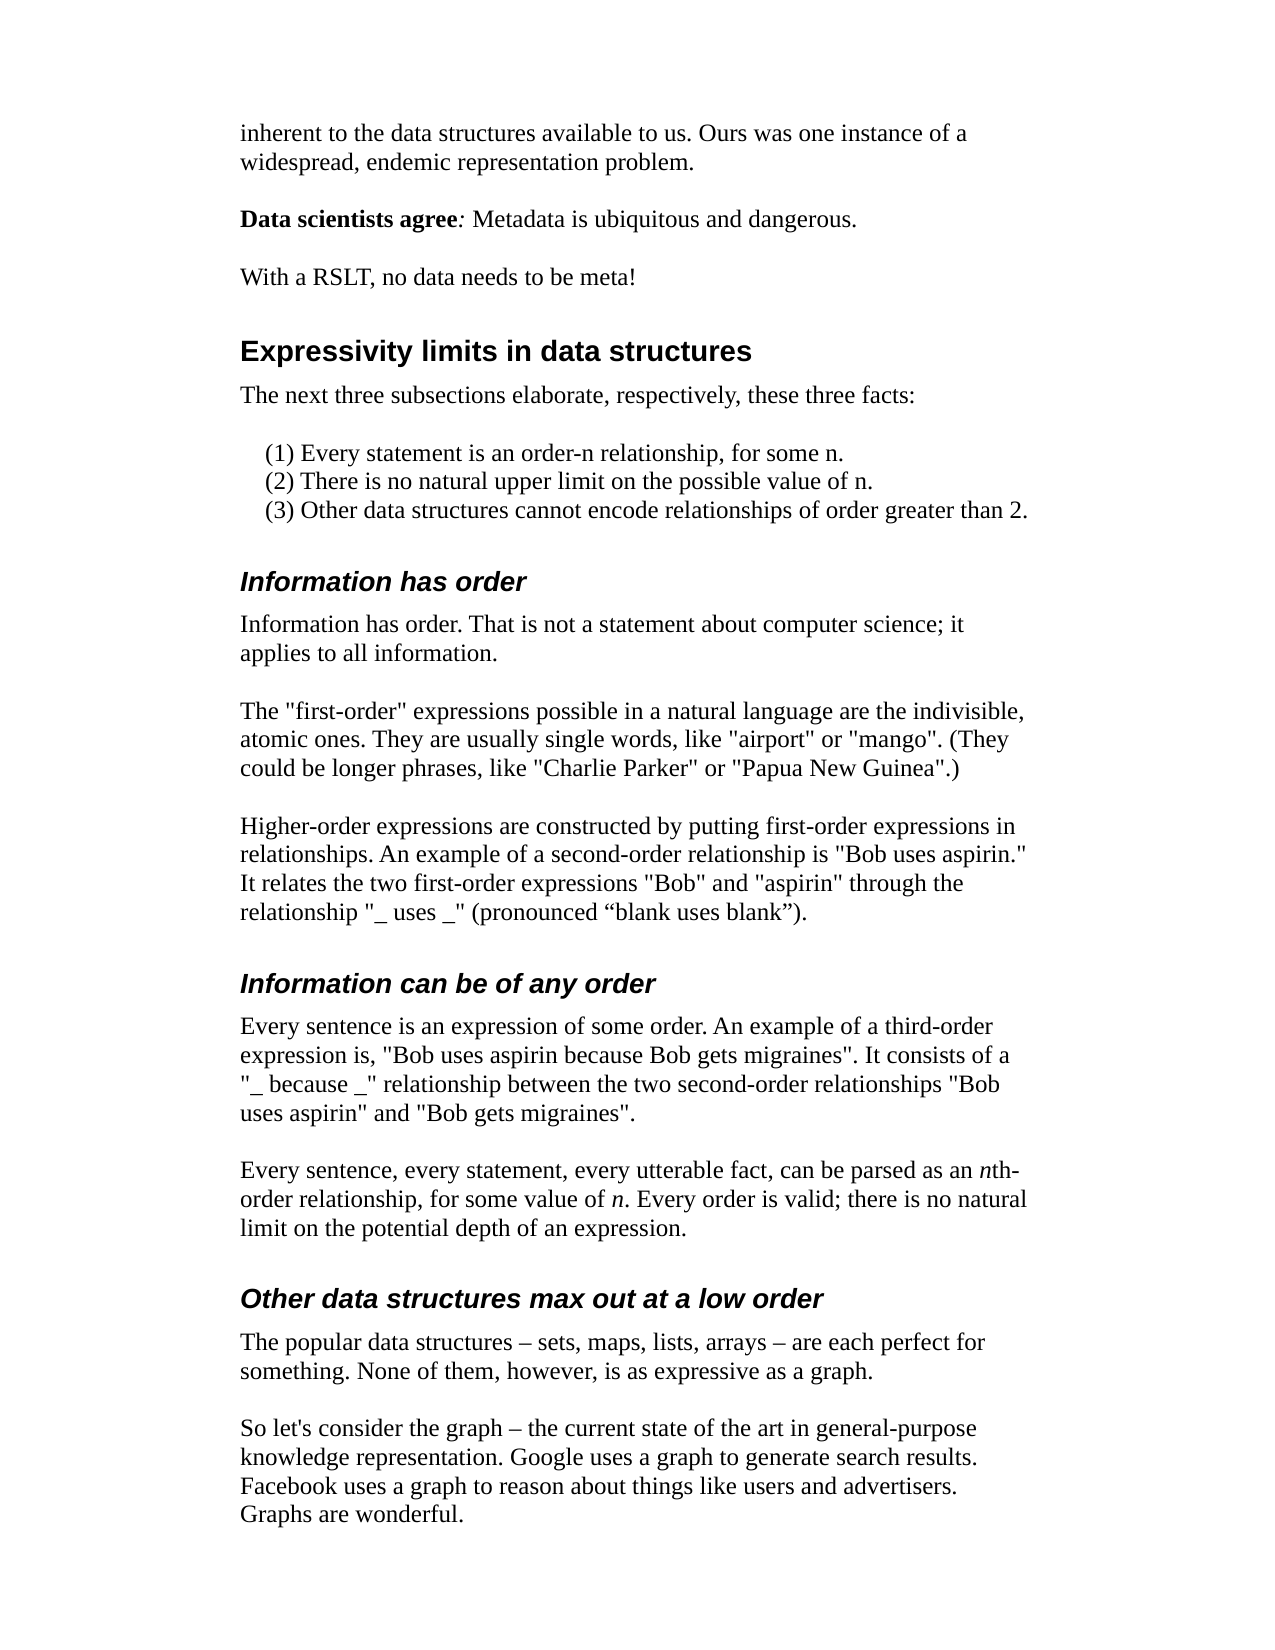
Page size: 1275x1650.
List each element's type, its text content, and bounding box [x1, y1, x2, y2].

text Every sentence is an expression of some order. An example of a third-order expression is, "Bob uses aspirin because Bob gets migraines". It consists of a "_ because _" relationship between the two second-order relationships "Bob uses aspirin" and "Bob gets migraines". [240, 1011, 1035, 1126]
text The popular data structures – sets, maps, lists, arrays – are each perfect for something. None of them, however, is as expressive as a graph. [240, 1327, 1035, 1384]
text (1) Every statement is an order-n relationship, for some n. [240, 438, 1035, 466]
subtitle Information can be of any order [240, 967, 1035, 999]
text (3) Other data structures cannot encode relationships of order greater than 2. [240, 495, 1035, 524]
text Higher-order expressions are constructed by putting first-order expressions in relationships. An example of a second-order relationship is "Bob uses aspirin." It relates the two first-order expressions "Bob" and "aspirin" through the relationship "_ uses _" (pronounced “blank uses blank”). [240, 811, 1035, 926]
text So let's consider the graph – the current state of the art in general-purpose knowledge representation. Google uses a graph to generate search results. Facebook uses a graph to reason about things like users and advertisers. Graphs are wonderful. [240, 1413, 1035, 1528]
subtitle Information has order [240, 565, 1035, 597]
text The next three subsections elaborate, respectively, these three facts: [240, 380, 1035, 409]
text With a RSLT, no data needs to be meta! [240, 262, 1035, 291]
text The "first-order" expressions possible in a natural language are the indivisible, atomic ones. They are usually single words, like "airport" or "mango". (They could be longer phrases, like "Charlie Parker" or "Papua New Guinea".) [240, 696, 1035, 782]
text Information has order. That is not a statement about computer science; it applies to all information. [240, 609, 1035, 667]
text inherent to the data structures available to us. Ours was one instance of a widespread, endemic representation problem. [240, 118, 1035, 176]
text Every sentence, every statement, every utterable fact, can be parsed as an nth-order relationship, for some value of n. Every order is valid; there is no natural limit on the potential depth of an expression. [240, 1155, 1035, 1241]
text Data scientists agree: Metadata is ubiquitous and dangerous. [240, 204, 1035, 233]
subtitle Other data structures max out at a low order [240, 1283, 1035, 1314]
text (2) There is no natural upper limit on the possible value of n. [240, 466, 1035, 495]
subtitle Expressivity limits in data structures [240, 334, 1035, 368]
